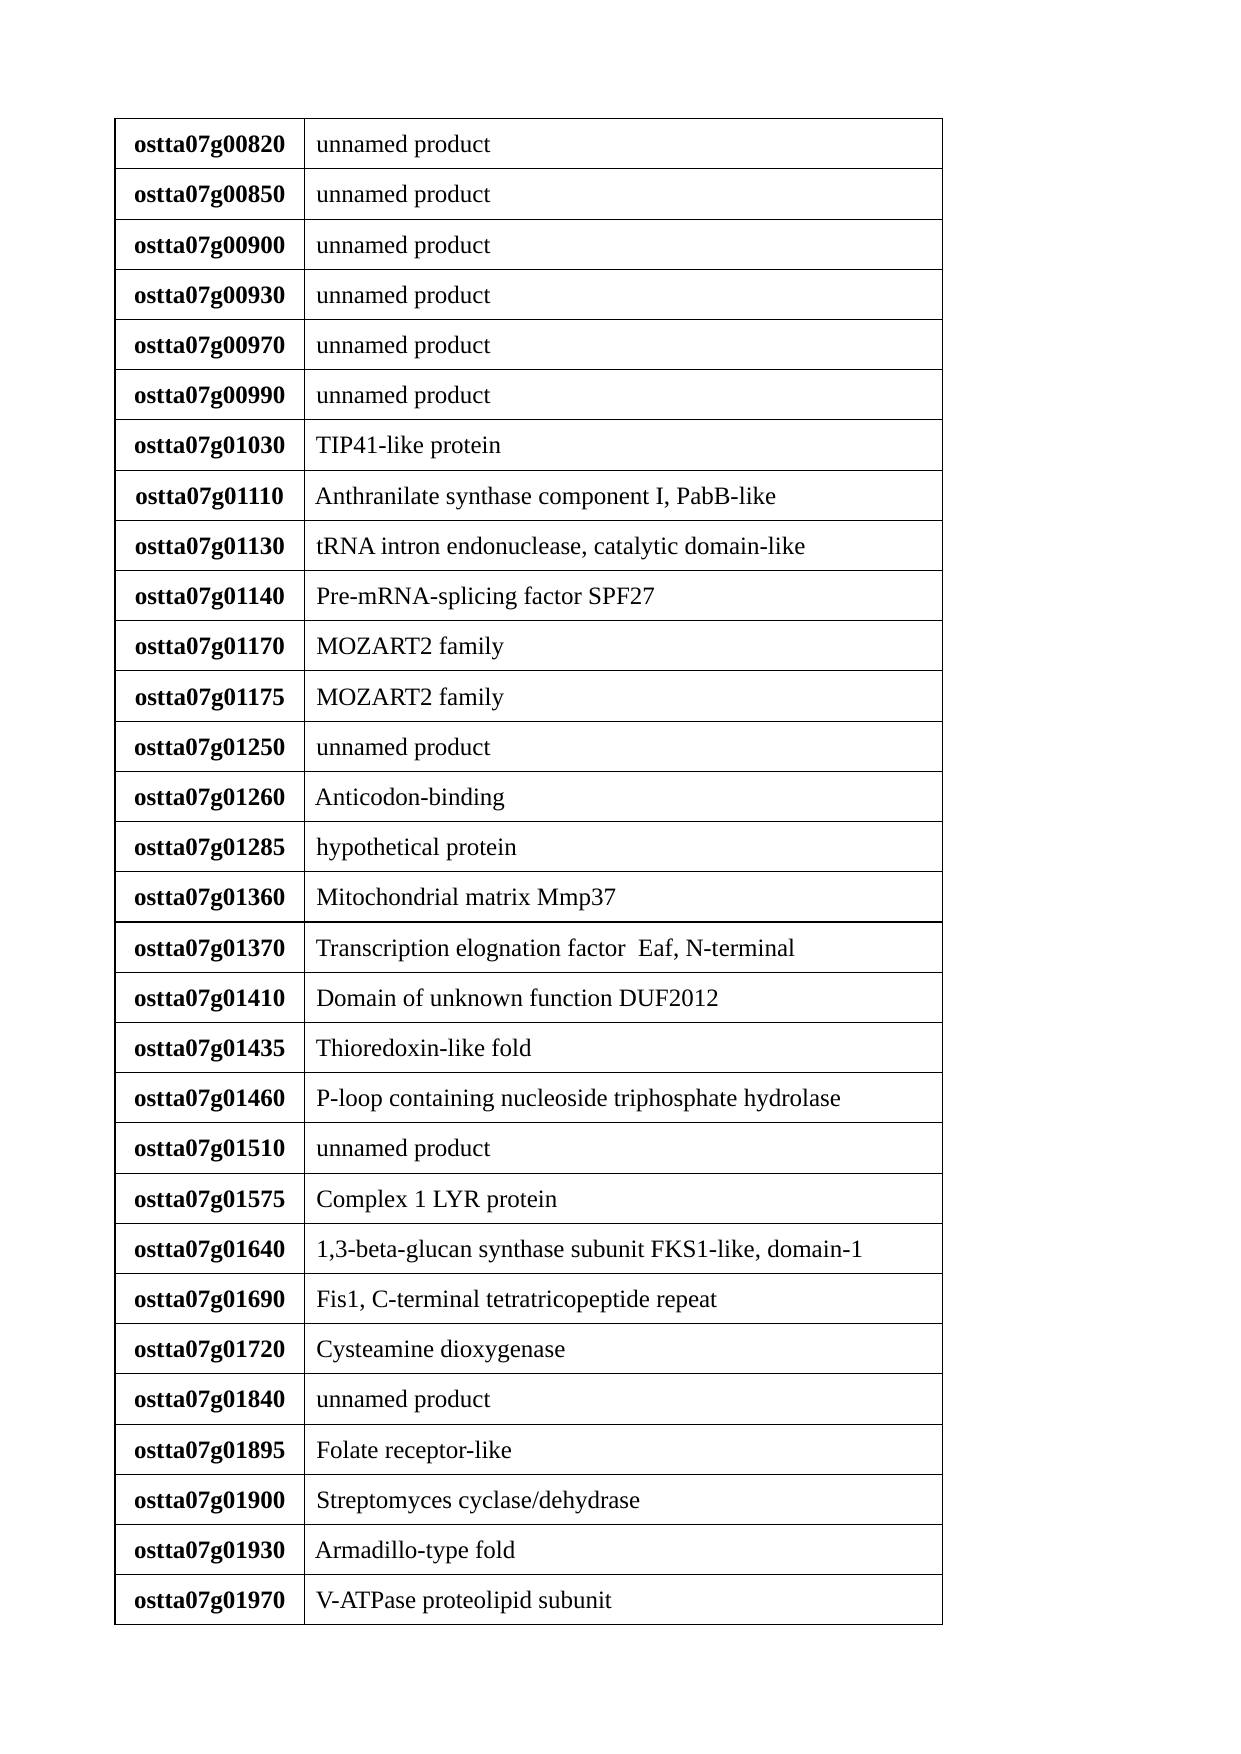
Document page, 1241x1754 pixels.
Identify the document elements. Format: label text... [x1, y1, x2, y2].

table_cell Pre-mRNA-splicing factor SPF27 [305, 571, 942, 620]
table_cell ostta07g01110 [116, 471, 304, 520]
table_cell TIP41-like protein [305, 420, 942, 469]
table_cell Armadillo-type fold [305, 1525, 942, 1574]
table_cell ostta07g01640 [116, 1224, 304, 1273]
table_cell unnamed product [305, 169, 942, 218]
table_cell unnamed product [305, 320, 942, 369]
table_cell ostta07g01260 [116, 772, 304, 821]
table_cell unnamed product [305, 722, 942, 771]
table_cell ostta07g00990 [116, 370, 304, 419]
table_cell V-ATPase proteolipid subunit [305, 1575, 942, 1624]
table_cell ostta07g01130 [116, 521, 304, 570]
table_cell Anticodon-binding [305, 772, 942, 821]
table_cell Streptomyces cyclase/dehydrase [305, 1475, 942, 1524]
table_cell ostta07g01030 [116, 420, 304, 469]
table_cell ostta07g00850 [116, 169, 304, 218]
table_cell Transcription elognation factor Eaf, N-terminal [305, 923, 942, 972]
table_cell ostta07g01930 [116, 1525, 304, 1574]
table_cell Mitochondrial matrix Mmp37 [305, 872, 942, 921]
table_cell unnamed product [305, 1123, 942, 1172]
table_cell Thioredoxin-like fold [305, 1023, 942, 1072]
table_cell unnamed product [305, 119, 942, 168]
table_cell ostta07g01370 [116, 923, 304, 972]
table_cell Fis1, C-terminal tetratricopeptide repeat [305, 1274, 942, 1323]
table_cell ostta07g01460 [116, 1073, 304, 1122]
table_cell ostta07g01285 [116, 822, 304, 871]
table_cell Anthranilate synthase component I, PabB-like [305, 471, 942, 520]
table_cell ostta07g00820 [116, 119, 304, 168]
table_cell MOZART2 family [305, 621, 942, 670]
table_cell ostta07g00900 [116, 220, 304, 269]
table_cell ostta07g01435 [116, 1023, 304, 1072]
table_cell ostta07g00970 [116, 320, 304, 369]
table_cell ostta07g01250 [116, 722, 304, 771]
table_cell ostta07g00930 [116, 270, 304, 319]
table_cell ostta07g01575 [116, 1174, 304, 1223]
table_cell Cysteamine dioxygenase [305, 1324, 942, 1373]
table_cell ostta07g01720 [116, 1324, 304, 1373]
table_cell ostta07g01690 [116, 1274, 304, 1323]
table_cell ostta07g01170 [116, 621, 304, 670]
table_cell ostta07g01175 [116, 671, 304, 721]
table_cell P-loop containing nucleoside triphosphate hydrolase [305, 1073, 942, 1122]
table_cell unnamed product [305, 220, 942, 269]
table_cell unnamed product [305, 270, 942, 319]
table_cell ostta07g01140 [116, 571, 304, 620]
table_cell tRNA intron endonuclease, catalytic domain-like [305, 521, 942, 570]
table_cell MOZART2 family [305, 671, 942, 721]
table_cell hypothetical protein [305, 822, 942, 871]
table_cell ostta07g01360 [116, 872, 304, 921]
table_cell ostta07g01900 [116, 1475, 304, 1524]
table_cell unnamed product [305, 1374, 942, 1423]
table_cell unnamed product [305, 370, 942, 419]
table_cell ostta07g01510 [116, 1123, 304, 1172]
table_cell ostta07g01895 [116, 1425, 304, 1474]
table_cell Domain of unknown function DUF2012 [305, 973, 942, 1022]
table_cell Folate receptor-like [305, 1425, 942, 1474]
table_cell ostta07g01840 [116, 1374, 304, 1423]
table_cell ostta07g01970 [116, 1575, 304, 1624]
table_cell ostta07g01410 [116, 973, 304, 1022]
table_cell Complex 1 LYR protein [305, 1174, 942, 1223]
table_cell 1,3-beta-glucan synthase subunit FKS1-like, domain-1 [305, 1224, 942, 1273]
